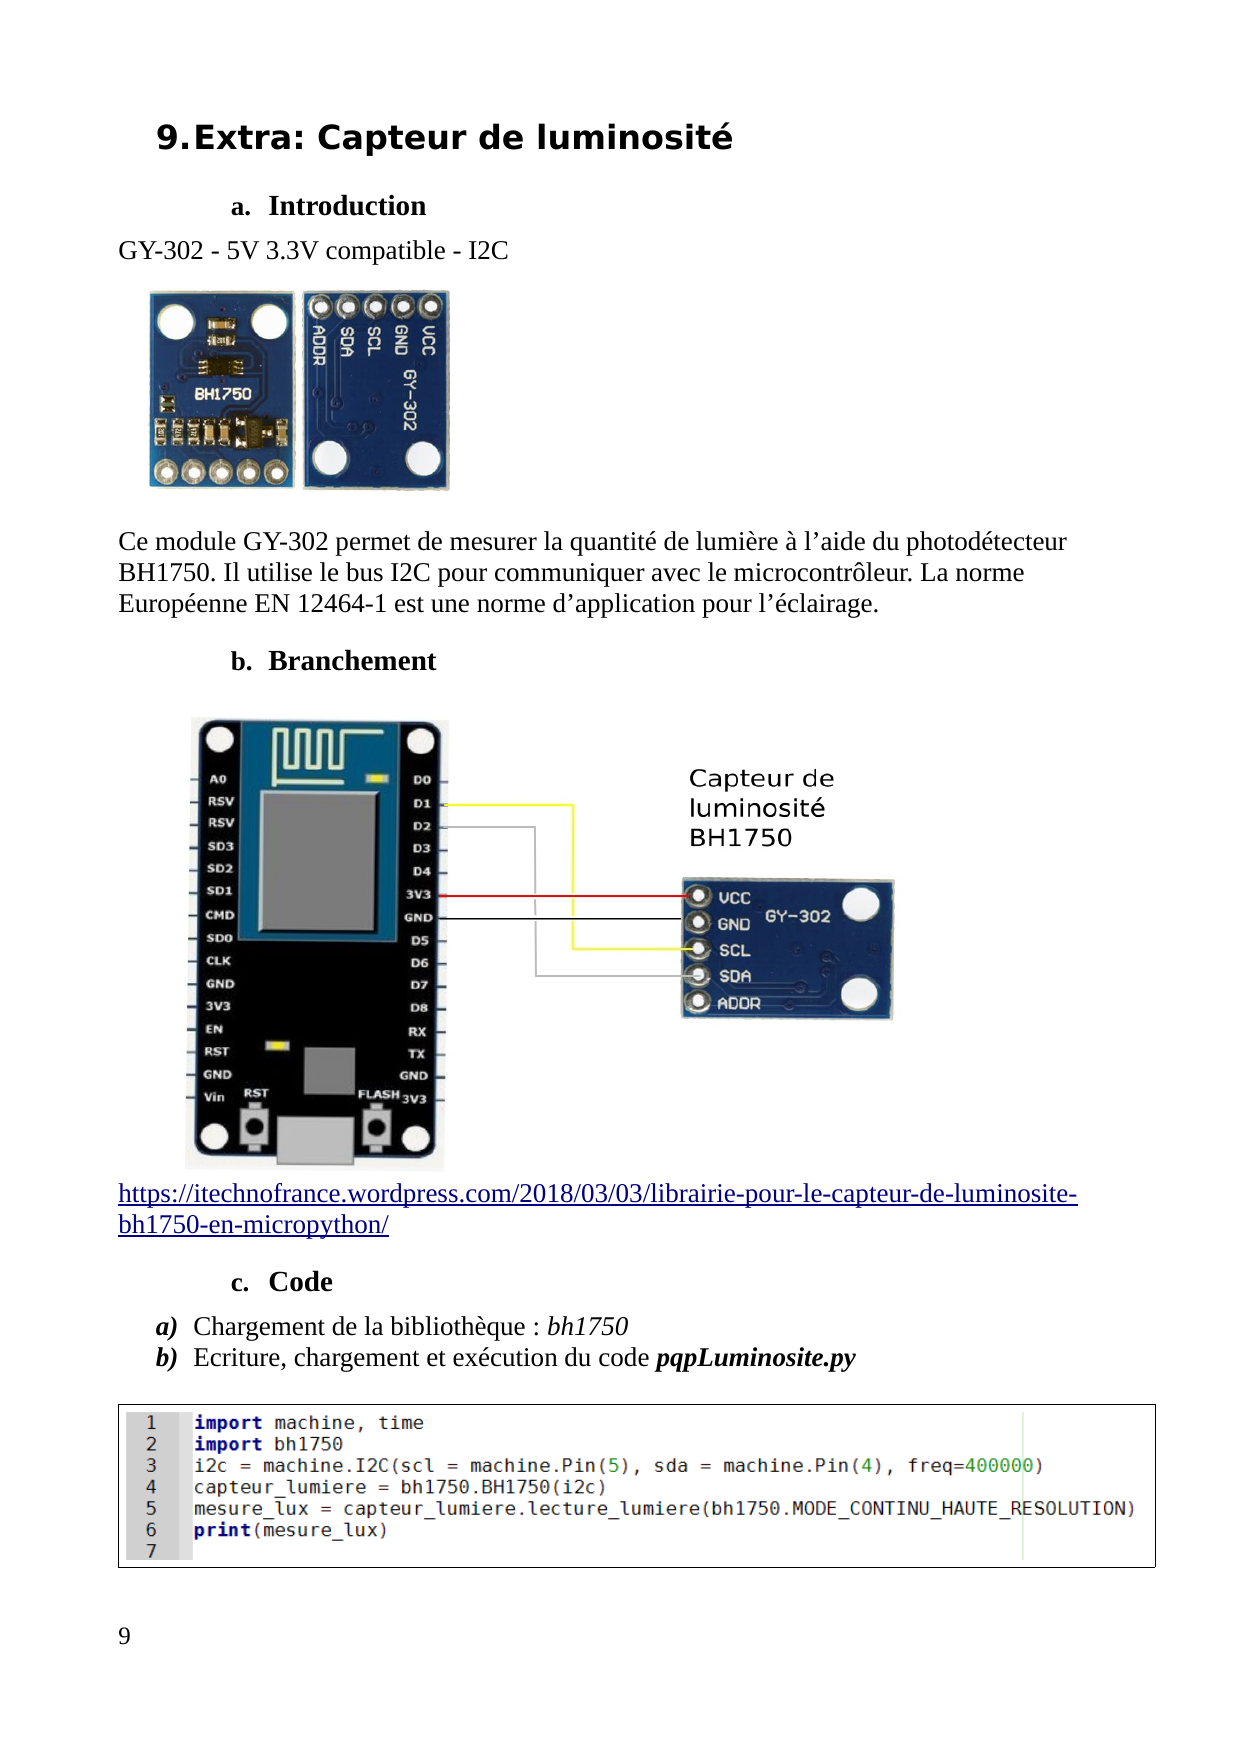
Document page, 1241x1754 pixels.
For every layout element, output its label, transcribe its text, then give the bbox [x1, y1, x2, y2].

text https://itechnofrance.wordpress.com/2018/03/03/librairie-pour-le-capteur-de-luminosite-bh1750-en-micropython/ [118, 689, 1122, 1239]
subtitle Extra: Capteur de luminosité [156, 118, 1122, 157]
text Ce module GY-302 permet de mesurer la quantité de lumière à l’aide du photodétecteur BH1750. Il utilise le bus I2C pour communiquer avec le microcontrôleur. La norme Européenne EN 12464-1 est une norme d’application pour l’éclairage. [118, 524, 1122, 618]
subtitle Branchement [231, 643, 1122, 677]
text GY-302 - 5V 3.3V compatible - I2C [118, 234, 1122, 265]
subtitle Introduction [231, 188, 1122, 222]
picture [158, 703, 907, 1176]
list Chargement de la bibliothèque : bh1750 [156, 1310, 1122, 1342]
list Ecriture, chargement et exécution du code pqpLuminosite.py [156, 1342, 1122, 1373]
subtitle Code [231, 1264, 1122, 1298]
table_header [119, 1405, 1155, 1567]
picture [147, 288, 450, 492]
